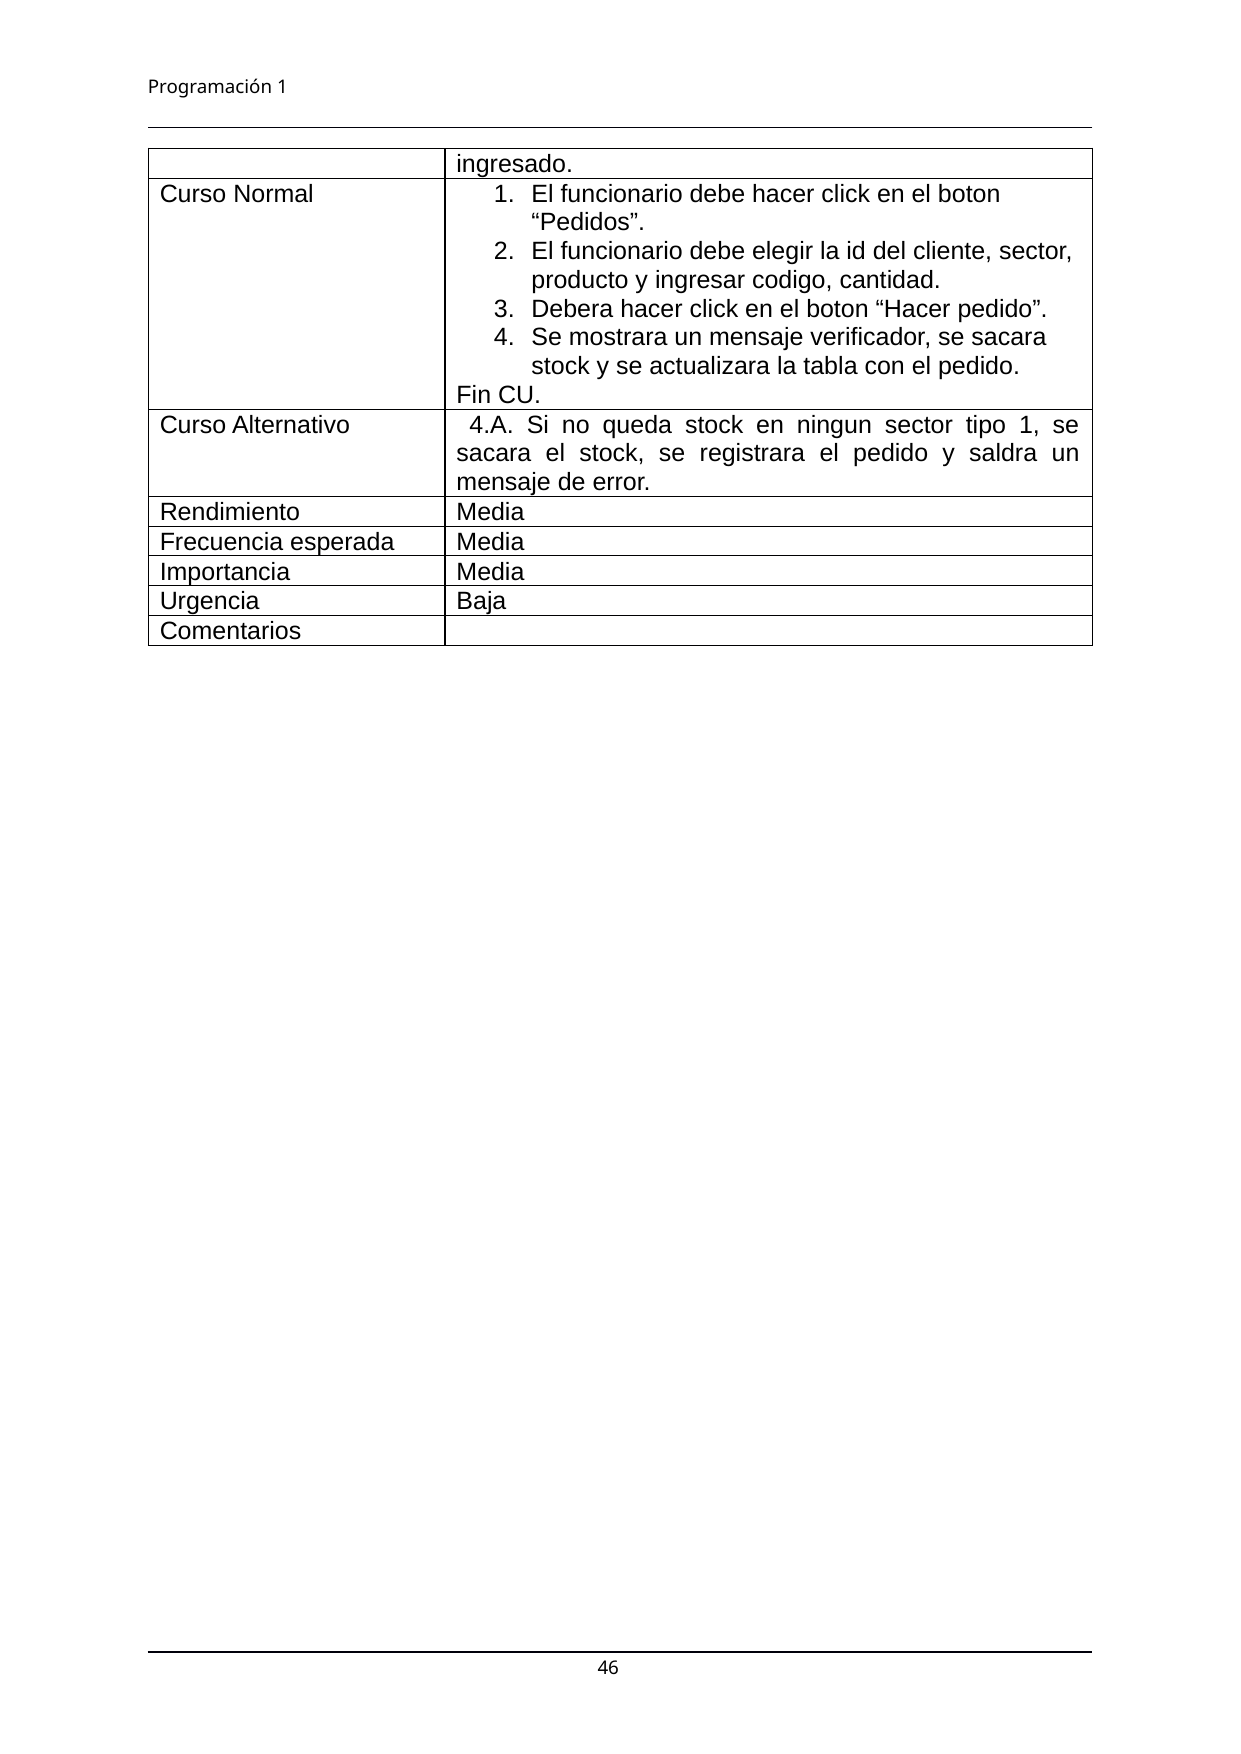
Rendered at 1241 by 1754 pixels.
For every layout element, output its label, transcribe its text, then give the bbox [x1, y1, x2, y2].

table_cell Importancia [149, 556, 444, 585]
table_cell Comentarios [149, 616, 444, 645]
table_cell Media [446, 527, 1092, 555]
table_cell [446, 616, 1092, 645]
table_cell Urgencia [149, 586, 444, 615]
table_cell El funcionario debe hacer click en el boton “Pedidos”. El funcionario debe elegir la id del cliente, sector, producto y ingresar codigo, cantidad. Debera hacer click en el boton “Hacer pedido”. Se mostrara un mensaje verificador, se sacara stock y se actualizara la tabla con el pedido. Fin CU. [446, 179, 1092, 408]
table_cell 4.A. Si no queda stock en ningun sector tipo 1, se sacara el stock, se registrara el pedido y saldra un mensaje de error. [446, 410, 1092, 496]
table_cell Curso Alternativo [149, 410, 444, 496]
table_cell Media [446, 556, 1092, 585]
table_cell Baja [446, 586, 1092, 615]
table_cell ingresado. [446, 149, 1092, 177]
table_cell Frecuencia esperada [149, 527, 444, 555]
table_cell Media [446, 497, 1092, 526]
table_cell Curso Normal [149, 179, 444, 408]
table_cell [149, 149, 444, 177]
table_cell Rendimiento [149, 497, 444, 526]
